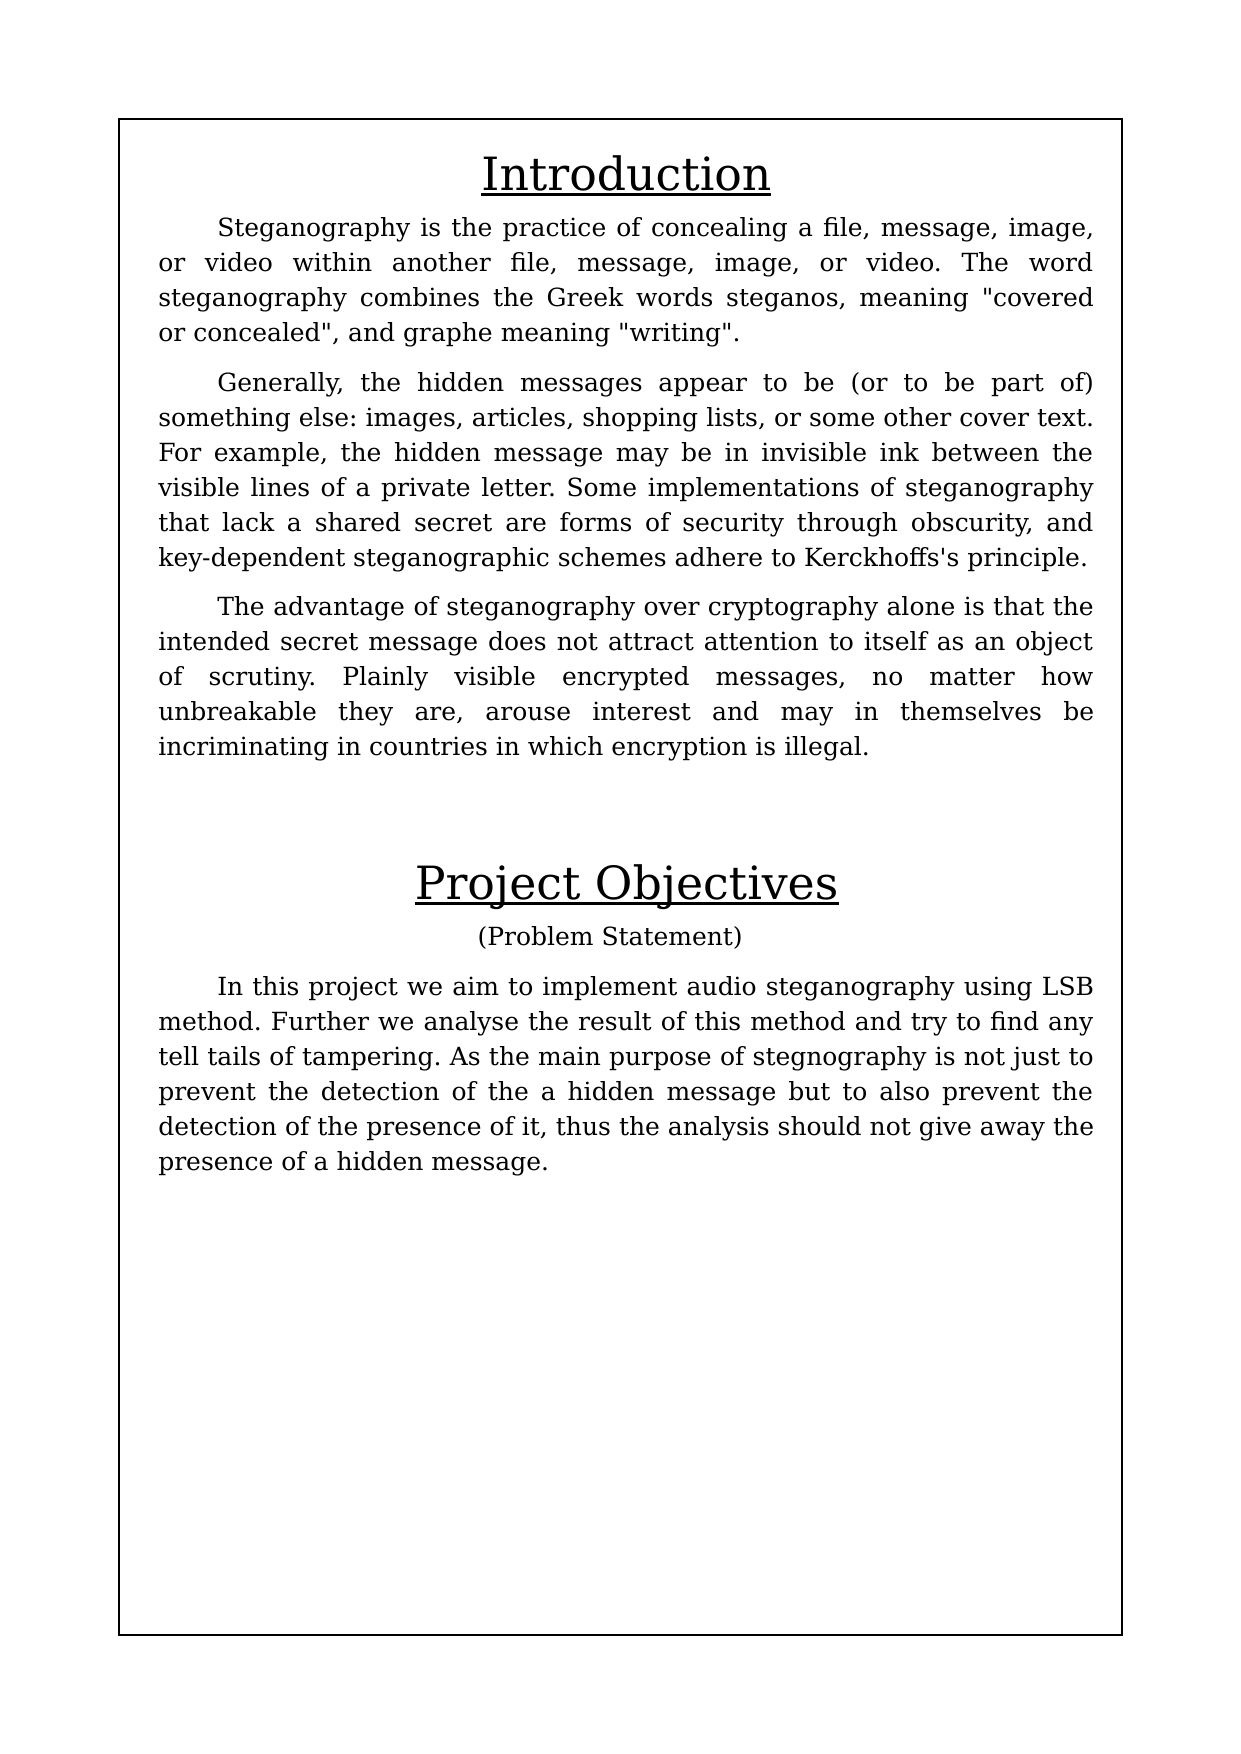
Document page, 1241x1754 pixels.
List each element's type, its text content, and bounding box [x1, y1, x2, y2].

subtitle Project Objectives [134, 857, 1118, 910]
text The advantage of steganography over cryptography alone is that the intended secret message does not attract attention to itself as an object of scrutiny. Plainly visible encrypted messages, no matter how unbreakable they are, arouse interest and may in themselves be incriminating in countries in which encryption is illegal. [158, 593, 1095, 762]
text Steganography is the practice of concealing a file, message, image, or video within another file, message, image, or video. The word steganography combines the Greek words steganos, meaning "covered or concealed", and graphe meaning "writing". [158, 213, 1095, 348]
text (Problem Statement) [158, 923, 1095, 952]
text Generally, the hidden messages appear to be (or to be part of) something else: images, articles, shopping lists, or some other cover text. For example, the hidden message may be in invisible ink between the visible lines of a private letter. Some implementations of steganography that lack a shared secret are forms of security through obscurity, and key-dependent steganographic schemes adhere to Kerckhoffs's principle. [158, 368, 1095, 572]
text In this project we aim to implement audio steganography using LSB method. Further we analyse the result of this method and try to find any tell tails of tampering. As the main purpose of stegnography is not just to prevent the detection of the a hidden message but to also prevent the detection of the presence of it, thus the analysis should not give away the presence of a hidden message. [158, 972, 1095, 1176]
subtitle Introduction [134, 148, 1118, 201]
